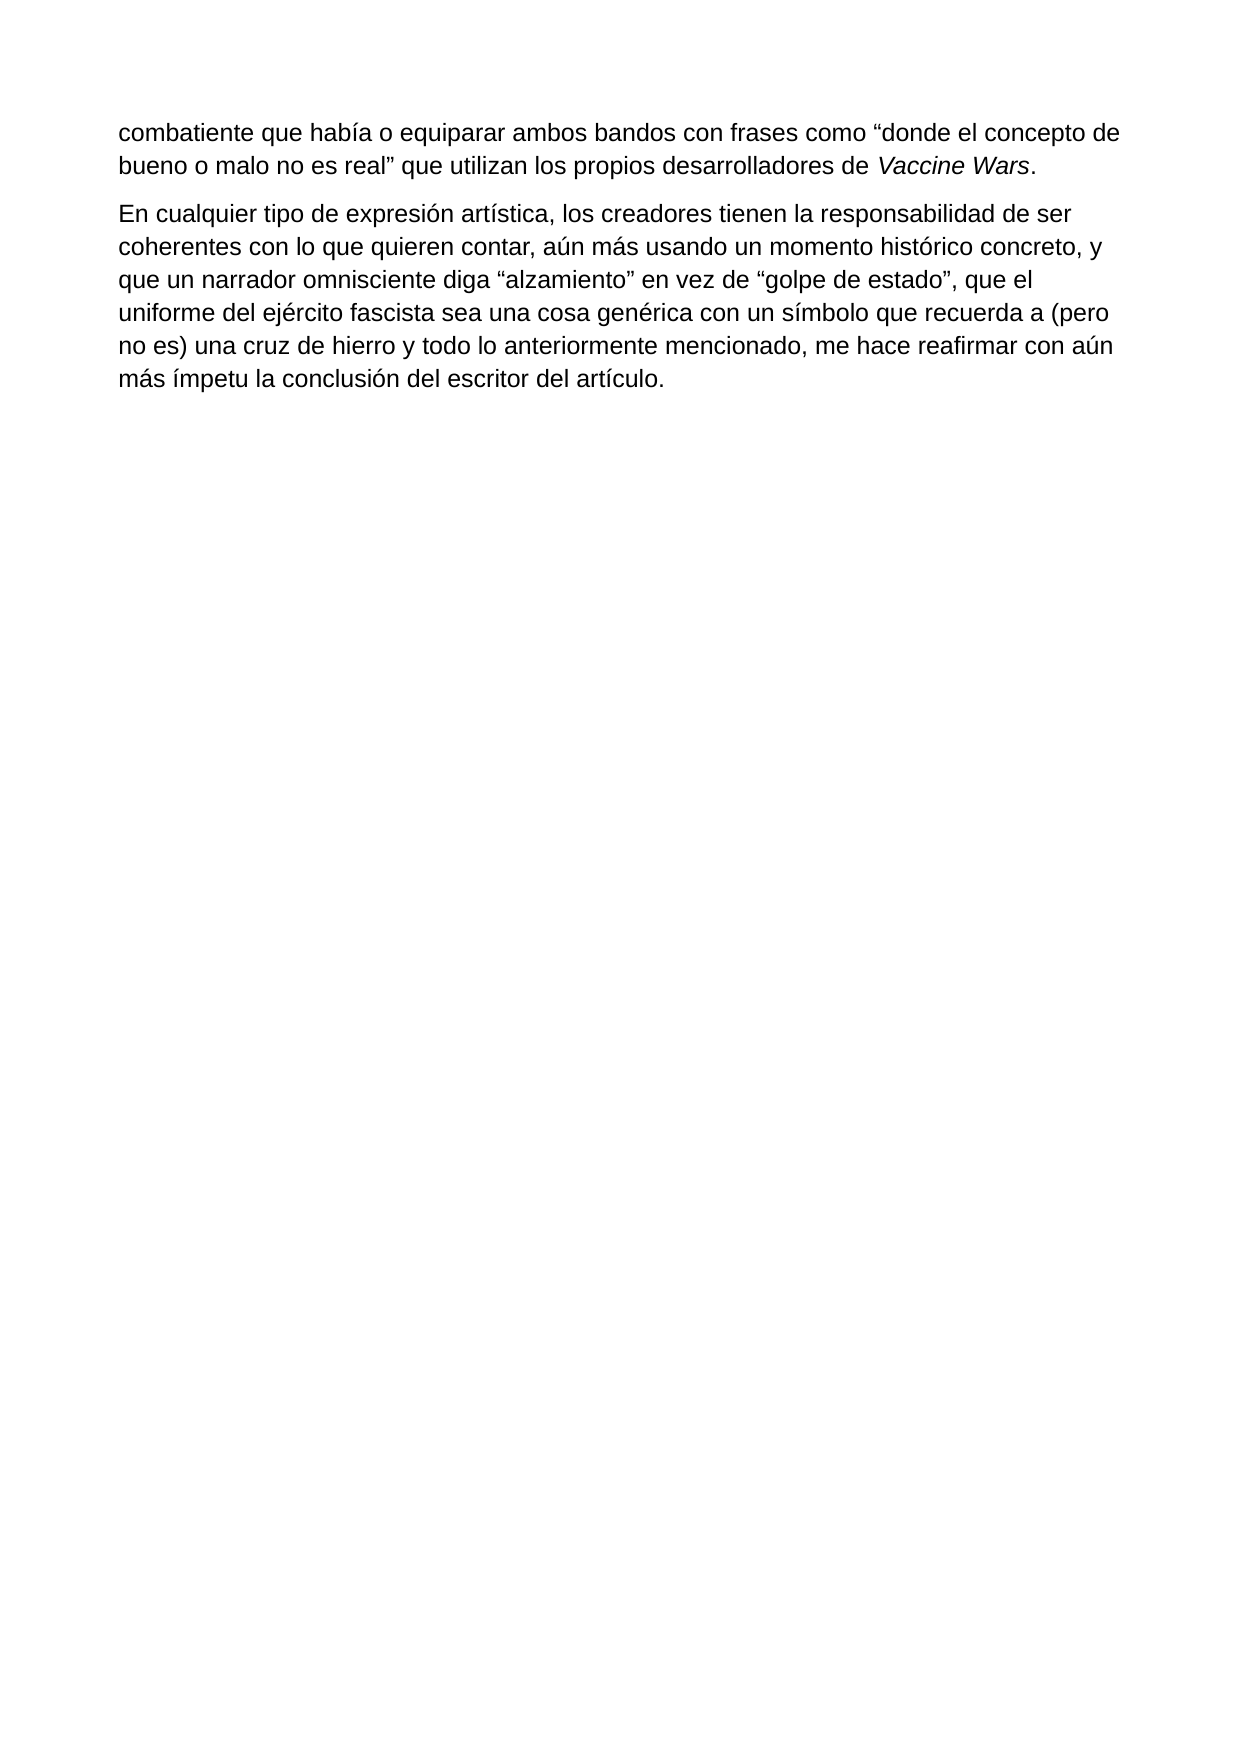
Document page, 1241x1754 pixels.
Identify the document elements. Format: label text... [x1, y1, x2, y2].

text En cualquier tipo de expresión artística, los creadores tienen la responsabilidad de ser coherentes con lo que quieren contar, aún más usando un momento histórico concreto, y que un narrador omnisciente diga “alzamiento” en vez de “golpe de estado”, que el uniforme del ejército fascista sea una cosa genérica con un símbolo que recuerda a (pero no es) una cruz de hierro y todo lo anteriormente mencionado, me hace reafirmar con aún más ímpetu la conclusión del escritor del artículo. [118, 199, 1122, 393]
text combatiente que había o equiparar ambos bandos con frases como “donde el concepto de bueno o malo no es real” que utilizan los propios desarrolladores de Vaccine Wars. [118, 118, 1122, 180]
